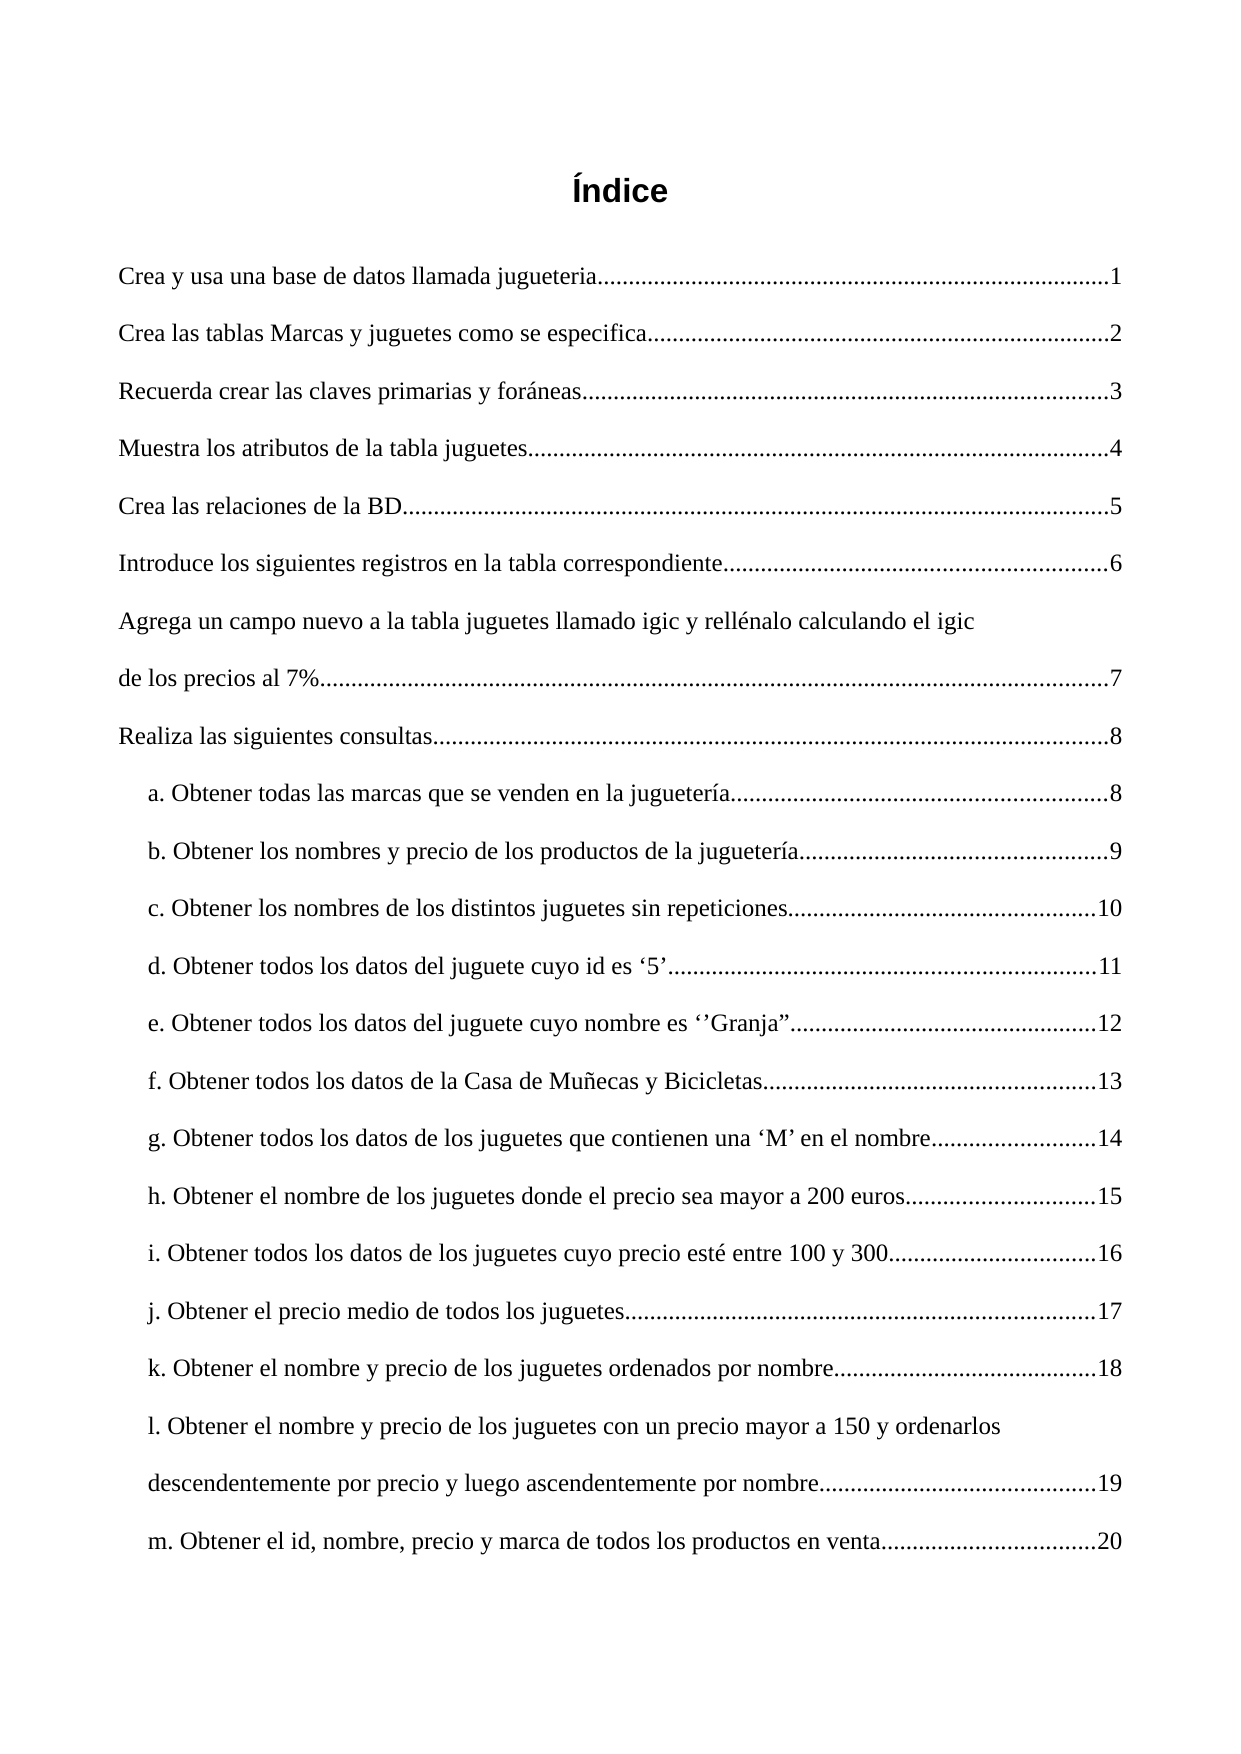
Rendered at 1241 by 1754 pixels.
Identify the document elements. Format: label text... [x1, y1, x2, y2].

text k. Obtener el nombre y precio de los juguetes ordenados por nombre 18 [148, 1353, 1122, 1382]
text Agrega un campo nuevo a la tabla juguetes llamado igic y rellénalo calculando el igic [118, 606, 1122, 634]
text de los precios al 7%. 7 [118, 663, 1122, 692]
text f. Obtener todos los datos de la Casa de Muñecas y Bicicletas 13 [148, 1066, 1122, 1094]
text b. Obtener los nombres y precio de los productos de la juguetería 9 [148, 836, 1122, 864]
text c. Obtener los nombres de los distintos juguetes sin repeticiones 10 [148, 893, 1122, 922]
text Crea las tablas Marcas y juguetes como se especifica 2 [118, 318, 1122, 347]
text d. Obtener todos los datos del juguete cuyo id es ‘5’ 11 [148, 951, 1122, 979]
text i. Obtener todos los datos de los juguetes cuyo precio esté entre 100 y 300 16 [148, 1238, 1122, 1267]
subtitle Índice [118, 171, 1122, 210]
text j. Obtener el precio medio de todos los juguetes 17 [148, 1296, 1122, 1324]
text g. Obtener todos los datos de los juguetes que contienen una ‘M’ en el nombre 14 [148, 1123, 1122, 1152]
text h. Obtener el nombre de los juguetes donde el precio sea mayor a 200 euros 15 [148, 1181, 1122, 1209]
text Realiza las siguientes consultas 8 [118, 721, 1122, 749]
text Introduce los siguientes registros en la tabla correspondiente 6 [118, 548, 1122, 577]
text m. Obtener el id, nombre, precio y marca de todos los productos en venta 20 [148, 1526, 1122, 1554]
text l. Obtener el nombre y precio de los juguetes con un precio mayor a 150 y ordenarlos descendentemente por precio y luego ascendentemente por nombre 19 [148, 1411, 1122, 1497]
text a. Obtener todas las marcas que se venden en la juguetería 8 [148, 778, 1122, 807]
text e. Obtener todos los datos del juguete cuyo nombre es ‘’Granja” 12 [148, 1008, 1122, 1037]
text Crea y usa una base de datos llamada jugueteria 1 [118, 261, 1122, 289]
text Muestra los atributos de la tabla juguetes 4 [118, 433, 1122, 462]
text Recuerda crear las claves primarias y foráneas 3 [118, 376, 1122, 404]
text Crea las relaciones de la BD 5 [118, 491, 1122, 519]
